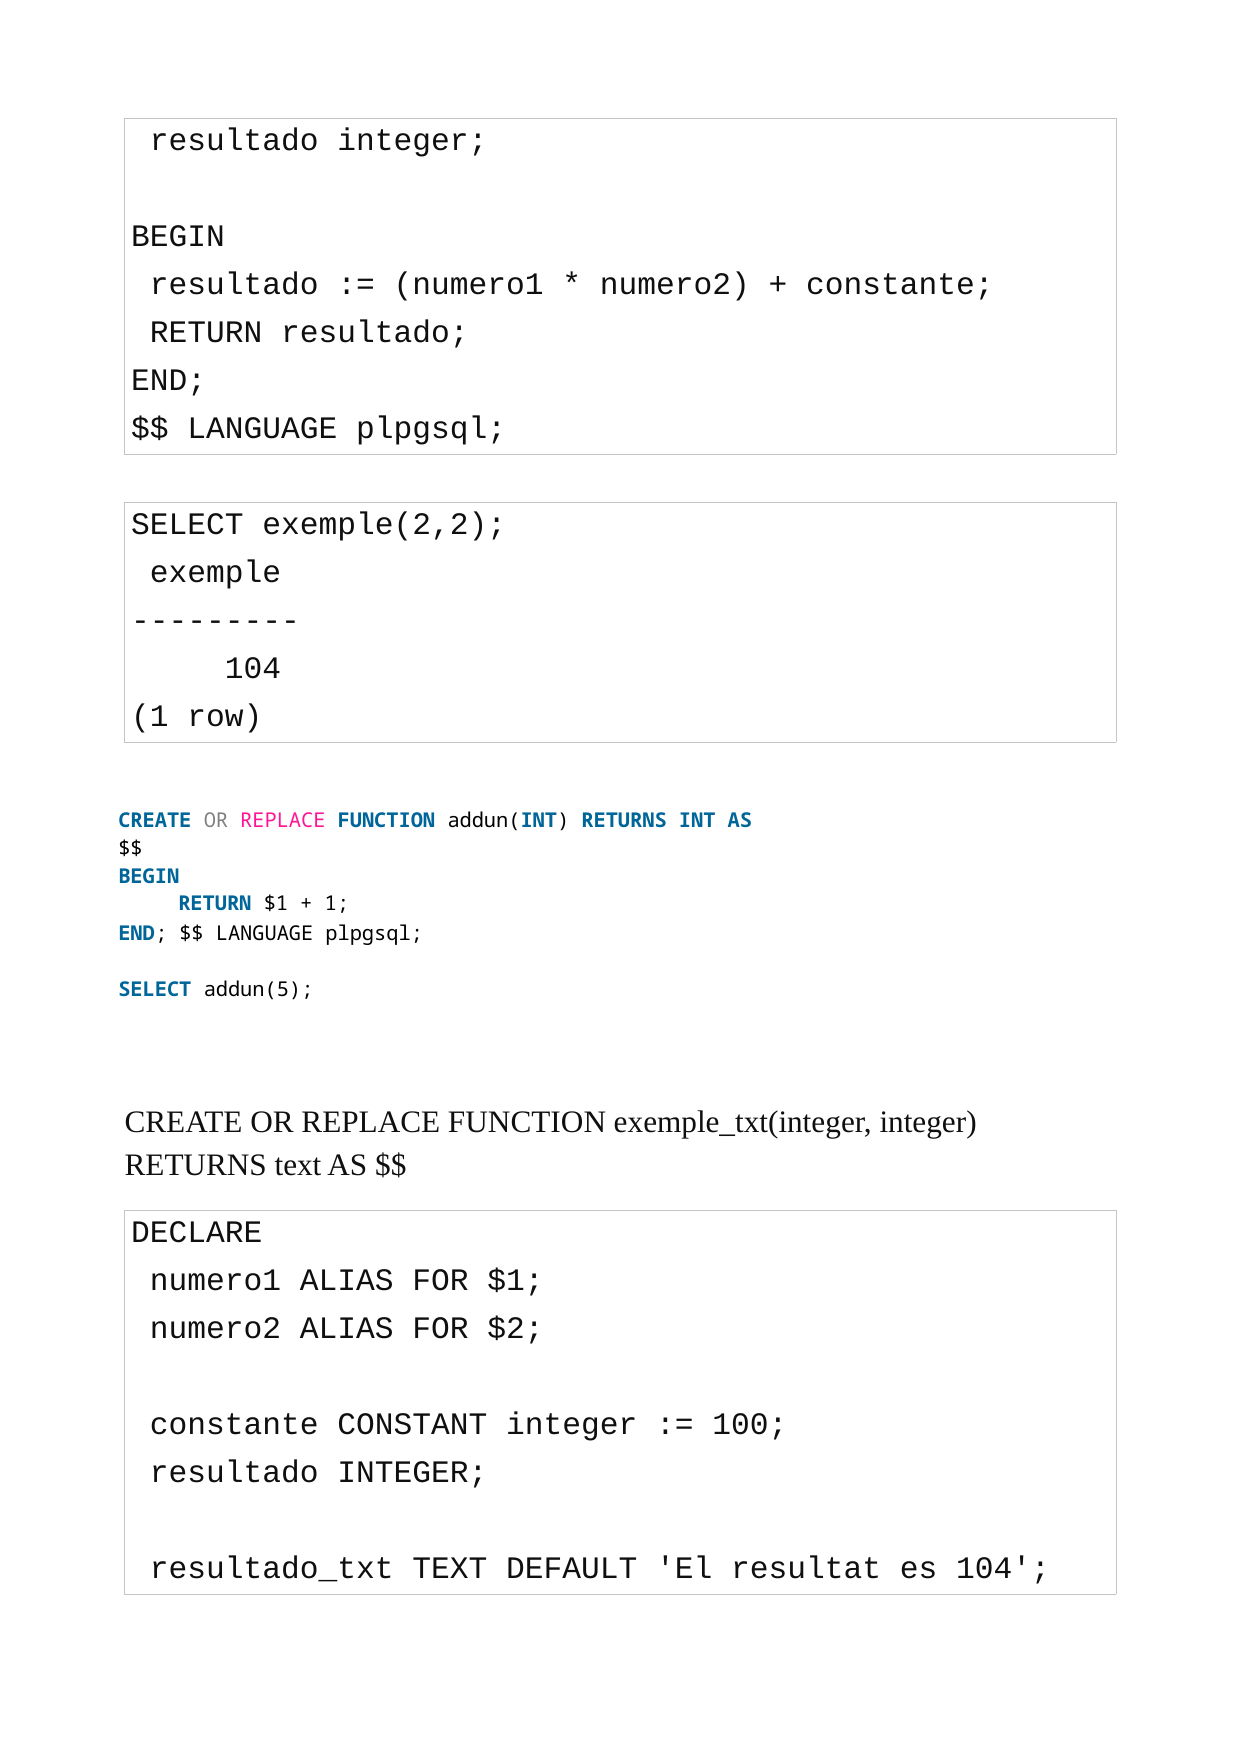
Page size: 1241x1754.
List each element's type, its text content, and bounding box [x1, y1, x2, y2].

text resultado_txt TEXT DEFAULT 'El resultat es 104'; [125, 1546, 1116, 1594]
text DECLARE [125, 1211, 1116, 1252]
text numero1 ALIAS FOR $1; [125, 1258, 1116, 1300]
text constante CONSTANT integer := 100; [125, 1402, 1116, 1444]
text BEGIN [118, 861, 1122, 889]
text $$ LANGUAGE plpgsql; [125, 406, 1116, 454]
text $$ [118, 834, 1122, 861]
text resultado integer; [125, 119, 1116, 160]
text exemple [125, 550, 1116, 592]
text numero2 ALIAS FOR $2; [125, 1306, 1116, 1348]
text SELECT exemple(2,2); [125, 503, 1116, 544]
text RETURN $1 + 1; [118, 889, 1122, 918]
text resultado := (numero1 * numero2) + constante; [125, 262, 1116, 304]
text SELECT addun(5); [118, 975, 1122, 1002]
text BEGIN [125, 214, 1116, 256]
text (1 row) [125, 694, 1116, 742]
text --------- [125, 598, 1116, 640]
text CREATE OR REPLACE FUNCTION addun(INT) RETURNS INT AS [118, 806, 1116, 834]
text END; $$ LANGUAGE plpgsql; [118, 918, 1122, 946]
text CREATE OR REPLACE FUNCTION exemple_txt(integer, integer) RETURNS text AS $$ [124, 1060, 1116, 1182]
text RETURN resultado; [125, 310, 1116, 352]
text 104 [125, 646, 1116, 688]
text END; [125, 358, 1116, 399]
text resultado INTEGER; [125, 1450, 1116, 1492]
